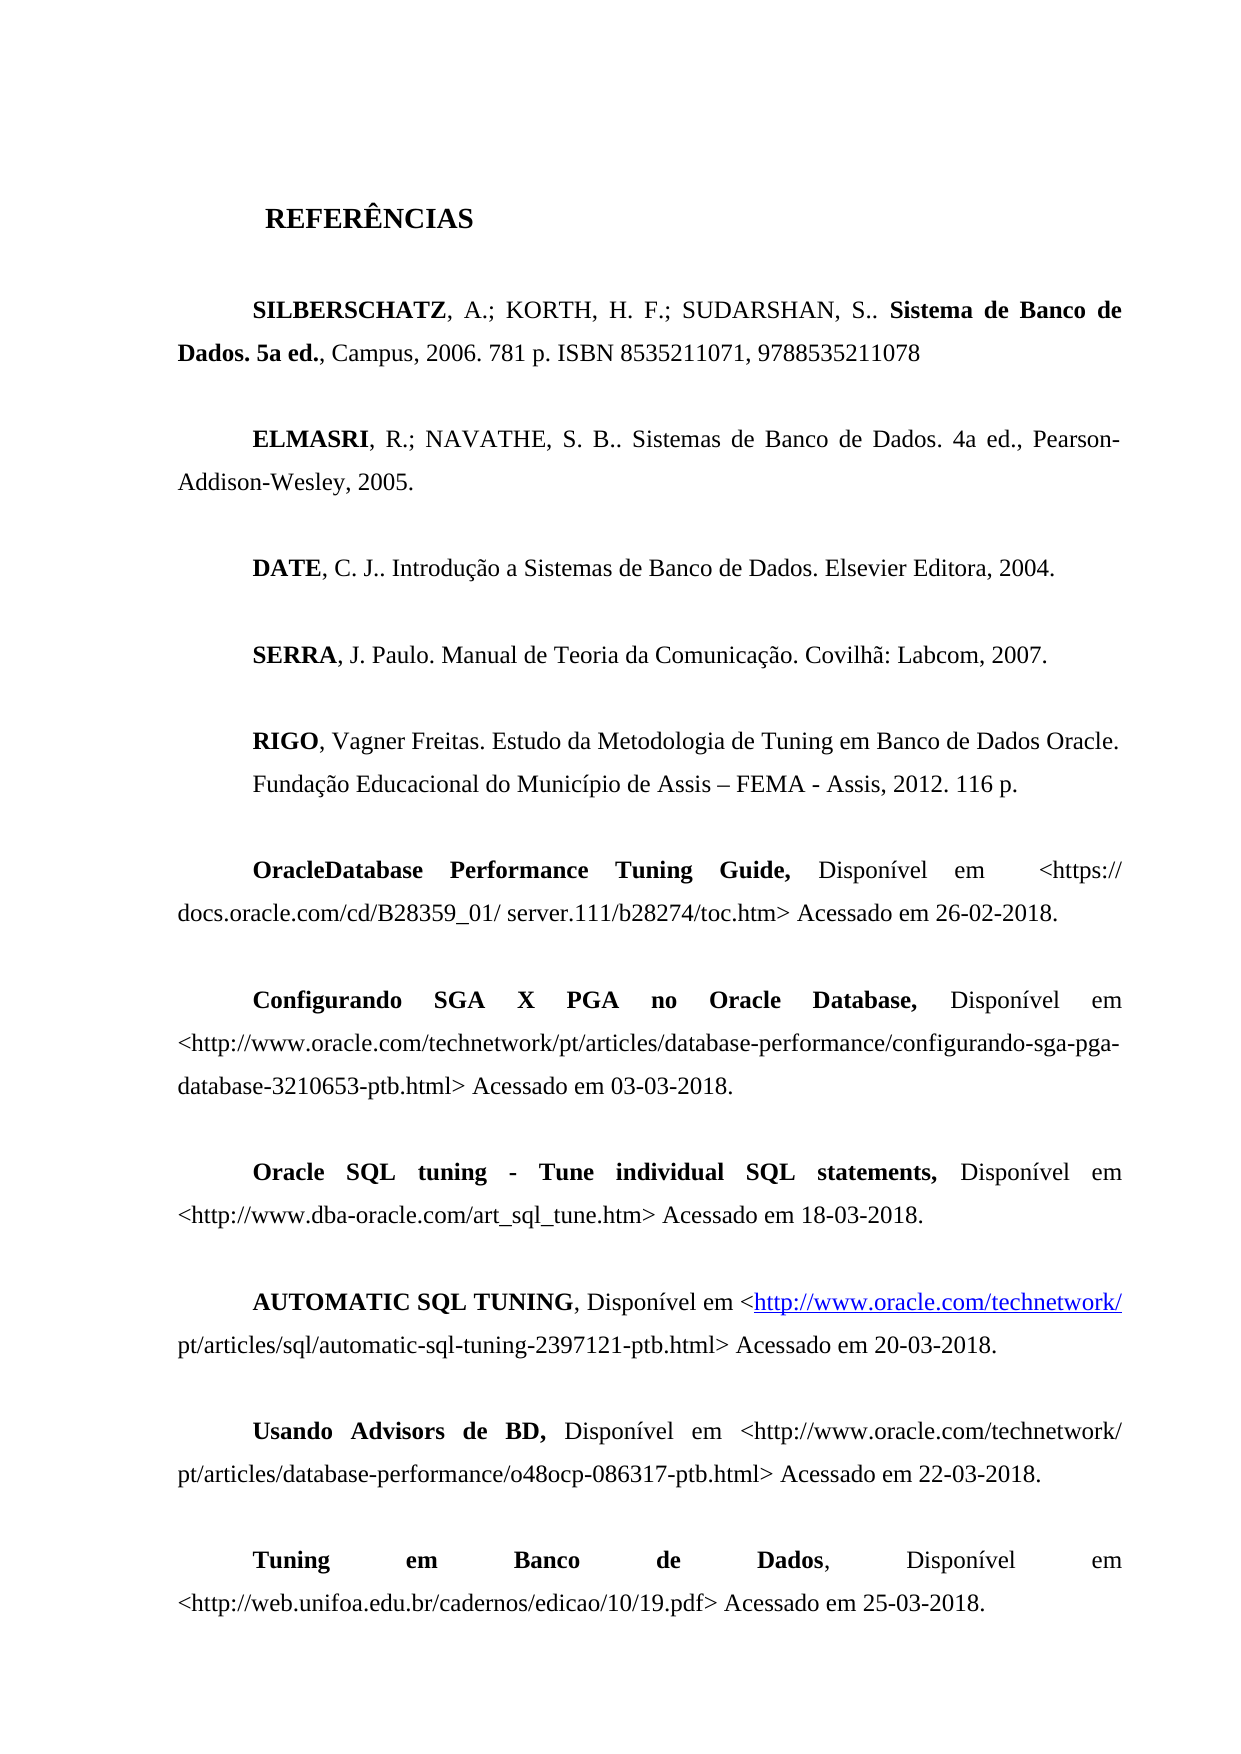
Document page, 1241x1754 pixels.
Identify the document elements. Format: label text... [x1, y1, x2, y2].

text Tuning em Banco de Dados, Disponível em <http://web.unifoa.edu.br/cadernos/edicao/10/19.pdf> Acessado em 25-03-2018. [177, 1545, 1122, 1617]
text REFERÊNCIAS [177, 201, 1122, 235]
text RIGO, Vagner Freitas. Estudo da Metodologia de Tuning em Banco de Dados Oracle. [177, 726, 1122, 755]
text Usando Advisors de BD, Disponível em <http://www.oracle.com/technetwork/ pt/articles/database-performance/o48ocp-086317-ptb.html> Acessado em 22-03-2018. [177, 1416, 1122, 1488]
text DATE, C. J.. Introdução a Sistemas de Banco de Dados. Elsevier Editora, 2004. [177, 553, 1122, 582]
text OracleDatabase Performance Tuning Guide, Disponível em <https:// docs.oracle.com/cd/B28359_01/ server.111/b28274/toc.htm> Acessado em 26-02-2018. [177, 855, 1122, 927]
text SILBERSCHATZ, A.; KORTH, H. F.; SUDARSHAN, S.. Sistema de Banco de Dados. 5a ed., Campus, 2006. 781 p. ISBN 8535211071, 9788535211078 [177, 295, 1122, 367]
text Fundação Educacional do Município de Assis – FEMA - Assis, 2012. 116 p. [177, 769, 1122, 798]
text Oracle SQL tuning - Tune individual SQL statements, Disponível em <http://www.dba-oracle.com/art_sql_tune.htm> Acessado em 18-03-2018. [177, 1157, 1122, 1229]
text Configurando SGA X PGA no Oracle Database, Disponível em <http://www.oracle.com/technetwork/pt/articles/database-performance/configurando-sga-pga-database-3210653-ptb.html> Acessado em 03-03-2018. [177, 985, 1122, 1100]
text ELMASRI, R.; NAVATHE, S. B.. Sistemas de Banco de Dados. 4a ed., Pearson-Addison-Wesley, 2005. [177, 424, 1122, 496]
text SERRA, J. Paulo. Manual de Teoria da Comunicação. Covilhã: Labcom, 2007. [177, 640, 1122, 668]
text AUTOMATIC SQL TUNING, Disponível em <http://www.oracle.com/technetwork/ pt/articles/sql/automatic-sql-tuning-2397121-ptb.html> Acessado em 20-03-2018. [177, 1287, 1122, 1358]
